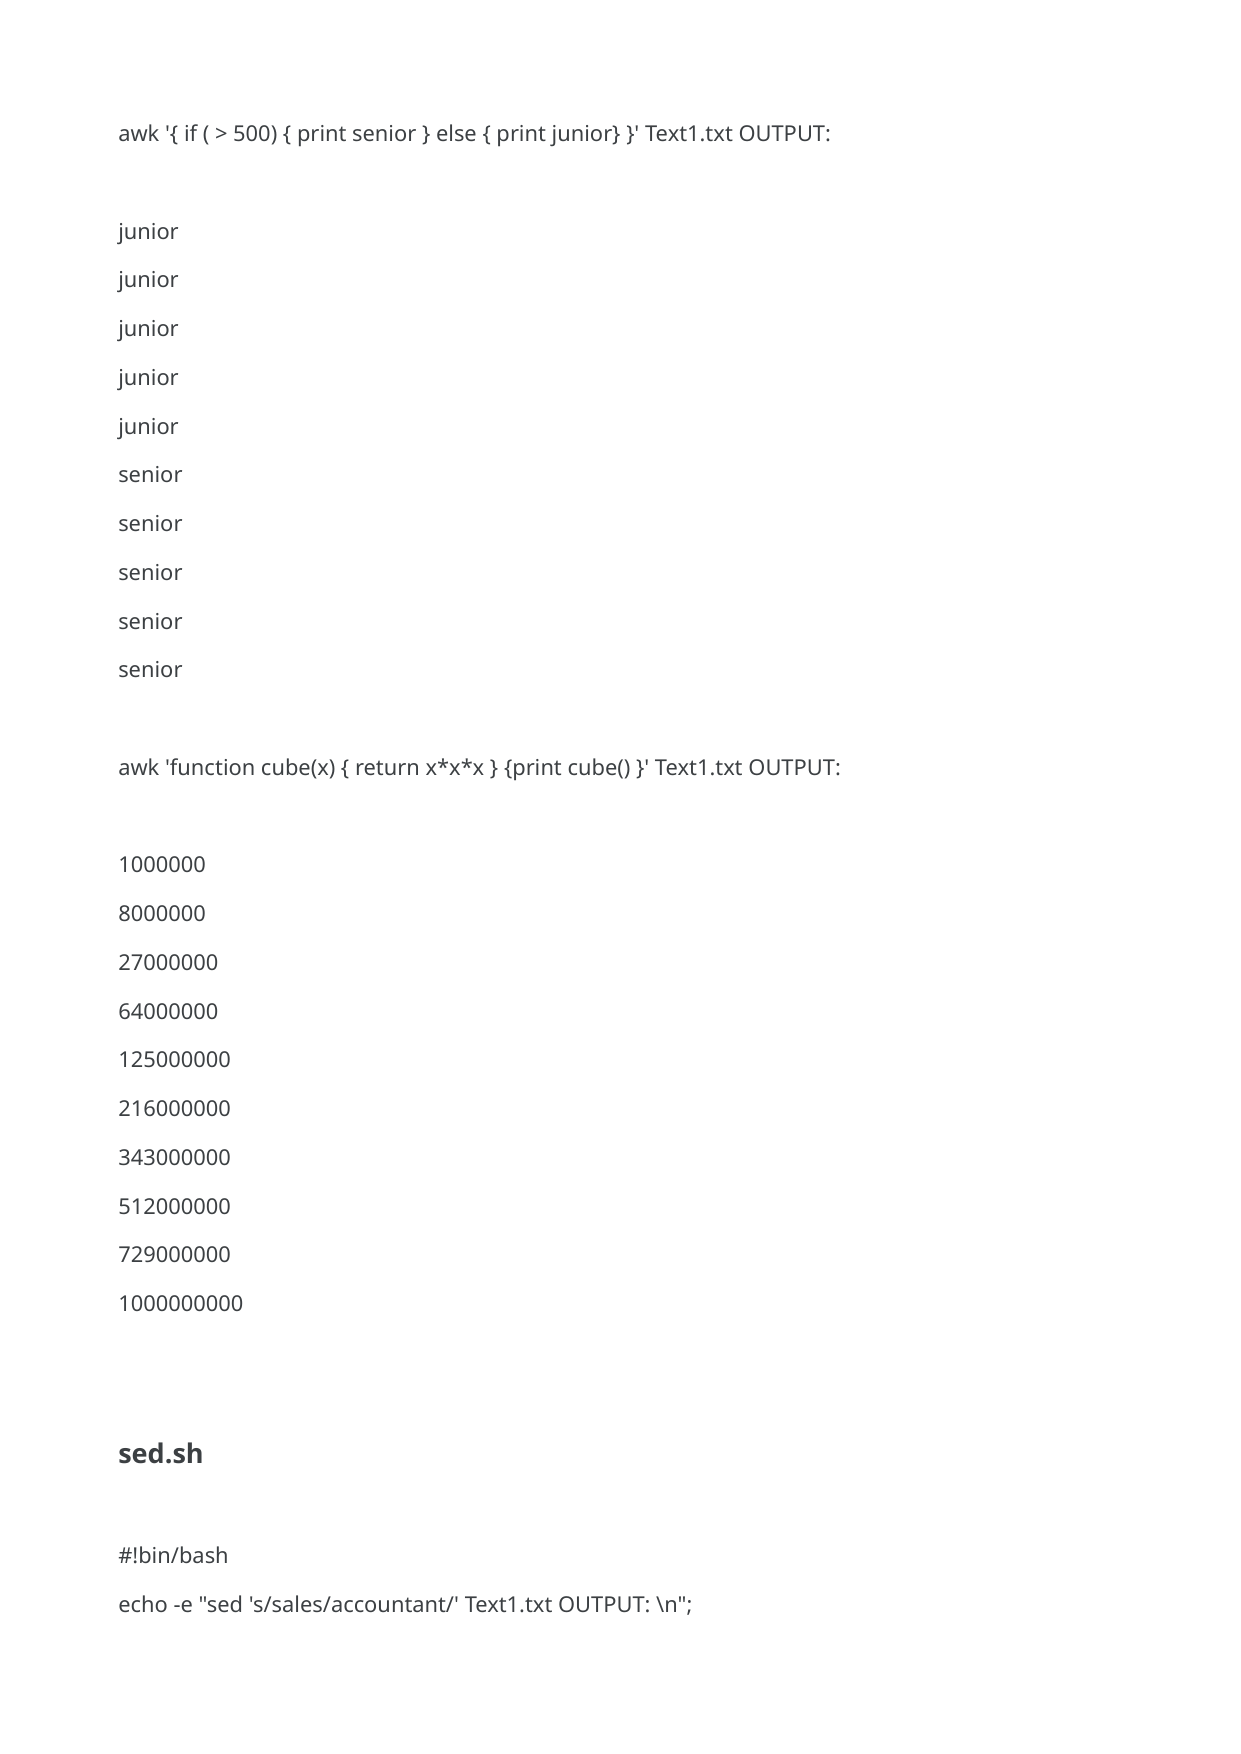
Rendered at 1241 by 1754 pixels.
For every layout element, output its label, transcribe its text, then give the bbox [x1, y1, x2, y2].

text awk '{ if ( > 500) { print senior } else { print junior} }' Text1.txt OUTPUT: [118, 118, 1122, 148]
text 729000000 [118, 1239, 1122, 1269]
text senior [118, 606, 1122, 635]
text 343000000 [118, 1142, 1122, 1172]
text junior [118, 313, 1122, 343]
text 216000000 [118, 1093, 1122, 1123]
text junior [118, 264, 1122, 294]
text sed.sh [118, 1434, 1122, 1471]
text 64000000 [118, 996, 1122, 1025]
text senior [118, 654, 1122, 684]
text echo -e "sed 's/sales/accountant/' Text1.txt OUTPUT: \n"; [118, 1589, 1122, 1619]
text junior [118, 411, 1122, 440]
text 8000000 [118, 898, 1122, 928]
text senior [118, 459, 1122, 489]
text #!bin/bash [118, 1540, 1122, 1570]
text 27000000 [118, 947, 1122, 977]
text junior [118, 362, 1122, 392]
text junior [118, 216, 1122, 245]
text 1000000000 [118, 1288, 1122, 1318]
text senior [118, 508, 1122, 538]
text 1000000 [118, 849, 1122, 879]
text awk 'function cube(x) { return x*x*x } {print cube() }' Text1.txt OUTPUT: [118, 752, 1122, 782]
text senior [118, 557, 1122, 587]
text 512000000 [118, 1191, 1122, 1220]
text 125000000 [118, 1044, 1122, 1074]
